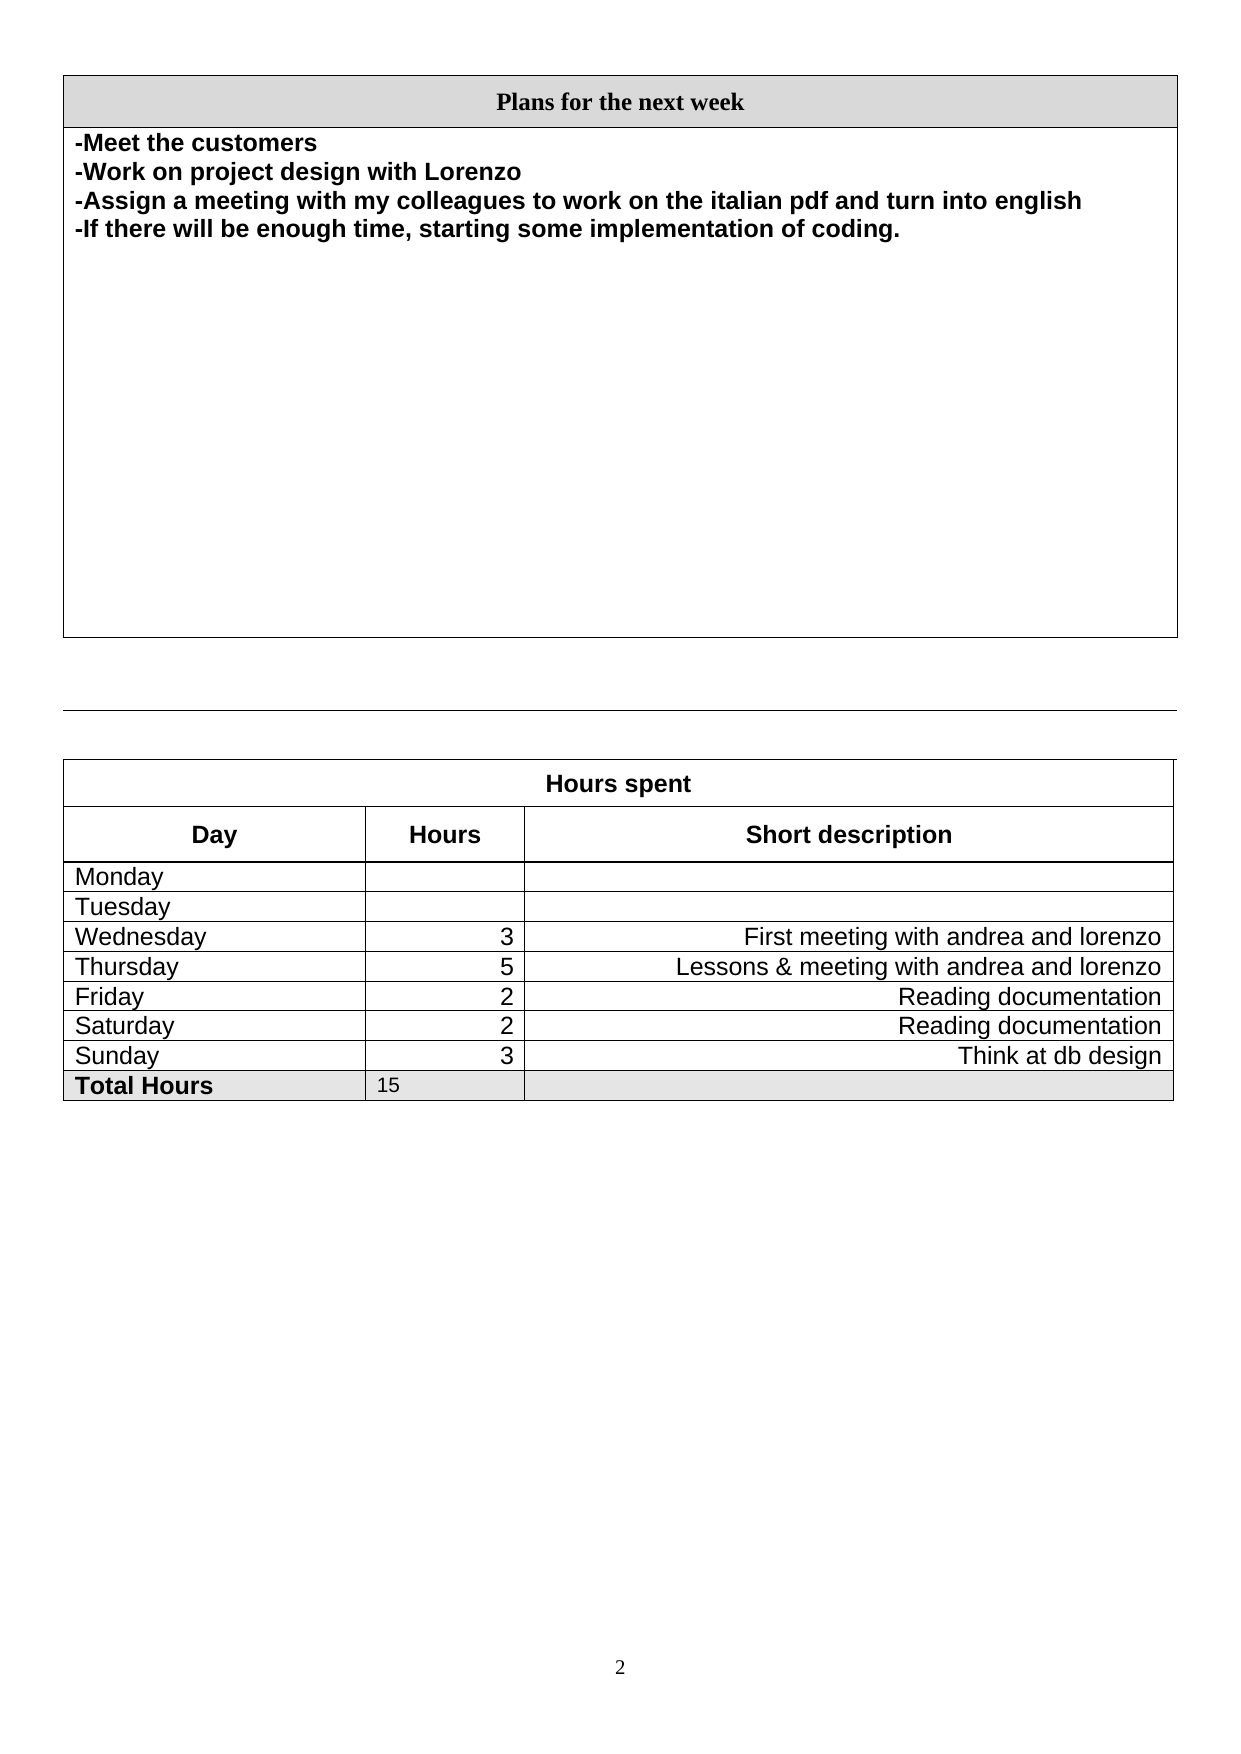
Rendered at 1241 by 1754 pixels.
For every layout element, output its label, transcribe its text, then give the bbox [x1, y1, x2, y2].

table_cell 2 [366, 1011, 524, 1040]
table_cell Short description [525, 807, 1173, 861]
table_cell Reading documentation [525, 1011, 1173, 1040]
table_cell [525, 1071, 1173, 1100]
table_cell First meeting with andrea and lorenzo [525, 922, 1173, 951]
table_cell 3 [366, 922, 524, 951]
table_cell Hours [366, 807, 524, 861]
table_cell [525, 892, 1173, 921]
table_cell Monday [64, 863, 365, 891]
table_cell Friday [64, 982, 365, 1010]
table_header Plans for the next week [64, 76, 1177, 127]
table_cell [525, 863, 1173, 891]
table_cell Tuesday [64, 892, 365, 921]
table_cell Reading documentation [525, 982, 1173, 1010]
table_cell [366, 892, 524, 921]
table_cell Sunday [64, 1041, 365, 1070]
table_cell Lessons & meeting with andrea and lorenzo [525, 952, 1173, 981]
table_cell Wednesday [64, 922, 365, 951]
table_cell Day [64, 807, 365, 861]
table_cell 15 [366, 1071, 524, 1100]
table_cell Think at db design [525, 1041, 1173, 1070]
table_cell 2 [366, 982, 524, 1010]
table_cell Total Hours [64, 1071, 365, 1100]
table_cell Hours spent [64, 760, 1173, 806]
table_cell 5 [366, 952, 524, 981]
table_cell 3 [366, 1041, 524, 1070]
table_header [63, 711, 1177, 759]
table_cell Saturday [64, 1011, 365, 1040]
table_cell Thursday [64, 952, 365, 981]
table_cell -Meet the customers -Work on project design with Lorenzo -Assign a meeting with my colleagues to work on the italian pdf and turn into english -If there will be enough time, starting some implementation of coding. [64, 128, 1177, 637]
table_cell [366, 863, 524, 891]
